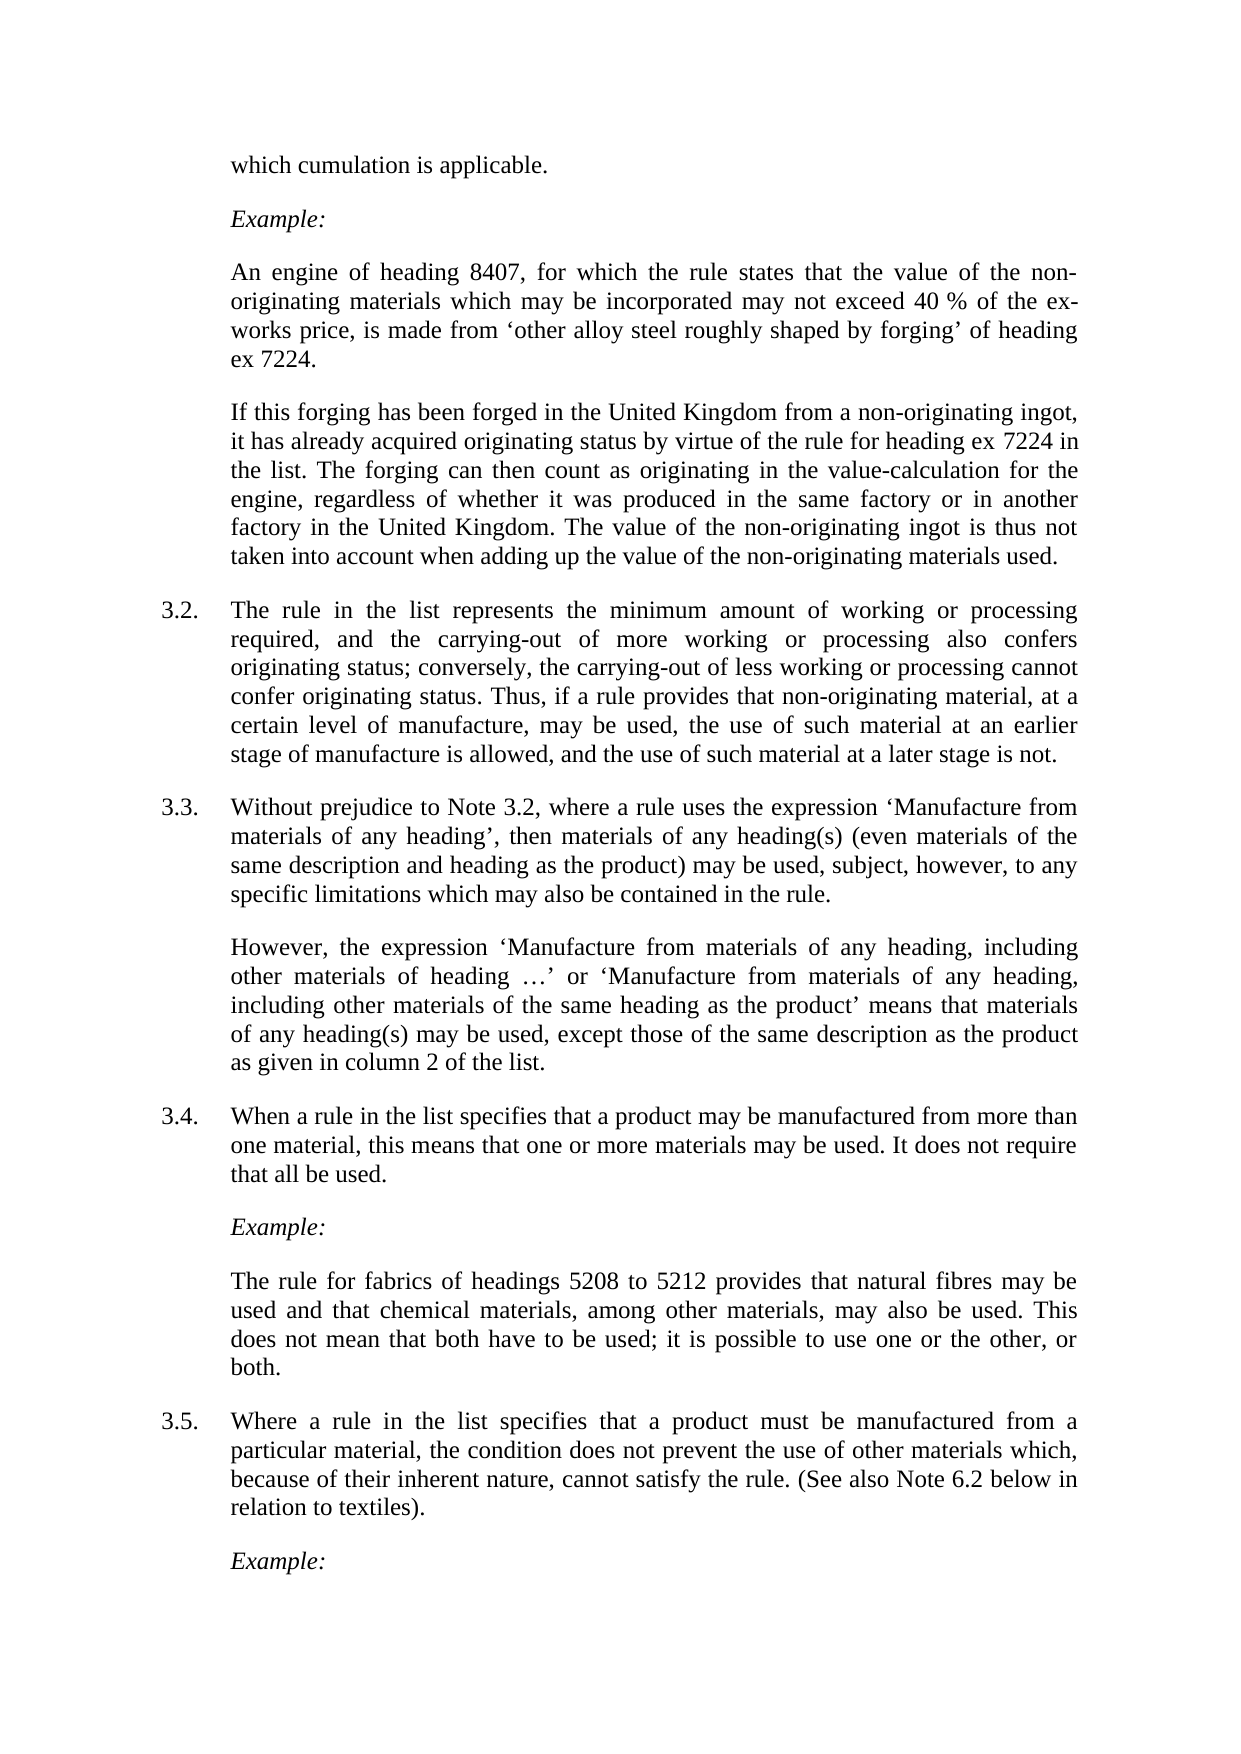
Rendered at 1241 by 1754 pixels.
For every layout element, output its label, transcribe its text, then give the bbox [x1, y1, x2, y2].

table_cell 3.4. [150, 1101, 219, 1406]
table_cell When a rule in the list specifies that a product may be manufactured from more than one material, this means that one or more materials may be used. It does not require that all be used. Example: The rule for fabrics of headings 5208 to 5212 provides that natural fibres may be used and that chemical materials, among other materials, may also be used. This does not mean that both have to be used; it is possible to use one or the other, or both. [219, 1101, 1090, 1406]
table_header which cumulation is applicable. Example: An engine of heading 8407, for which the rule states that the value of the non-originating materials which may be incorporated may not exceed 40 % of the ex-works price, is made from ‘other alloy steel roughly shaped by forging’ of heading ex 7224. If this forging has been forged in the United Kingdom from a non-originating ingot, it has already acquired originating status by virtue of the rule for heading ex 7224 in the list. The forging can then count as originating in the value-calculation for the engine, regardless of whether it was produced in the same factory or in another factory in the United Kingdom. The value of the non-originating ingot is thus not taken into account when adding up the value of the non-originating materials used. [219, 150, 1090, 595]
table_cell The rule in the list represents the minimum amount of working or processing required, and the carrying-out of more working or processing also confers originating status; conversely, the carrying-out of less working or processing cannot confer originating status. Thus, if a rule provides that non-originating material, at a certain level of manufacture, may be used, the use of such material at an earlier stage of manufacture is allowed, and the use of such material at a later stage is not. [219, 595, 1090, 792]
table_header [150, 150, 219, 595]
table_cell 3.5. [150, 1406, 219, 1600]
table_cell 3.2. [150, 595, 219, 792]
table_cell Without prejudice to Note 3.2, where a rule uses the expression ‘Manufacture from materials of any heading’, then materials of any heading(s) (even materials of the same description and heading as the product) may be used, subject, however, to any specific limitations which may also be contained in the rule. However, the expression ‘Manufacture from materials of any heading, including other materials of heading …’ or ‘Manufacture from materials of any heading, including other materials of the same heading as the product’ means that materials of any heading(s) may be used, except those of the same description as the product as given in column 2 of the list. [219, 793, 1090, 1101]
table_cell Where a rule in the list specifies that a product must be manufactured from a particular material, the condition does not prevent the use of other materials which, because of their inherent nature, cannot satisfy the rule. (See also Note 6.2 below in relation to textiles). Example: [219, 1406, 1090, 1600]
table_cell 3.3. [150, 793, 219, 1101]
